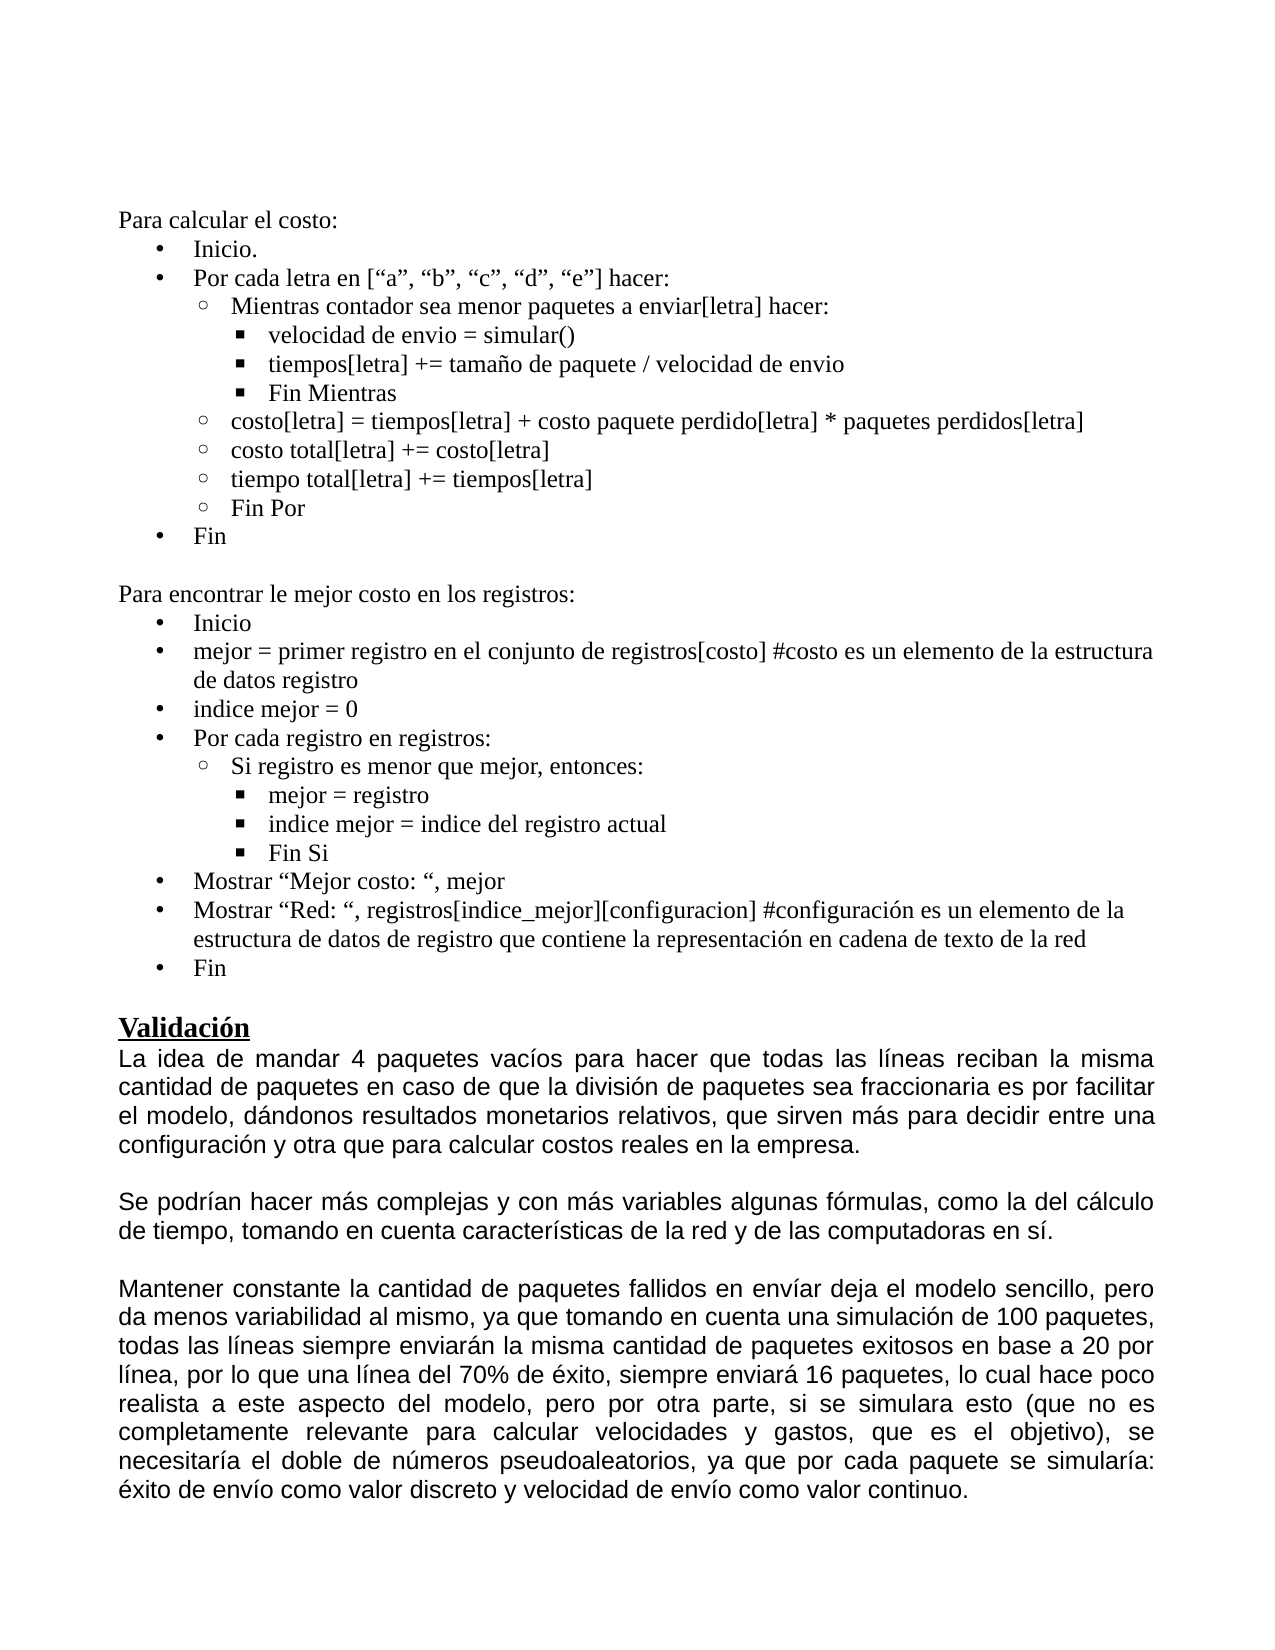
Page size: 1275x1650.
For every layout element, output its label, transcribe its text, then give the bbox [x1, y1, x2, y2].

list costo total[letra] += costo[letra] [193, 435, 1157, 464]
list indice mejor = indice del registro actual [231, 809, 1157, 838]
text Mantener constante la cantidad de paquetes fallidos en envíar deja el modelo sencillo, pero da menos variabilidad al mismo, ya que tomando en cuenta una simulación de 100 paquetes, todas las líneas siempre enviarán la misma cantidad de paquetes exitosos en base a 20 por línea, por lo que una línea del 70% de éxito, siempre enviará 16 paquetes, lo cual hace poco realista a este aspecto del modelo, pero por otra parte, si se simulara esto (que no es completamente relevante para calcular velocidades y gastos, que es el objetivo), se necesitaría el doble de números pseudoaleatorios, ya que por cada paquete se simularía: éxito de envío como valor discreto y velocidad de envío como valor continuo. [118, 1274, 1157, 1504]
text Se podrían hacer más complejas y con más variables algunas fórmulas, como la del cálculo de tiempo, tomando en cuenta características de la red y de las computadoras en sí. [118, 1187, 1157, 1245]
list Fin Si [231, 838, 1157, 866]
list tiempo total[letra] += tiempos[letra] [193, 464, 1157, 493]
text La idea de mandar 4 paquetes vacíos para hacer que todas las líneas reciban la misma cantidad de paquetes en caso de que la división de paquetes sea fraccionaria es por facilitar el modelo, dándonos resultados monetarios relativos, que sirven más para decidir entre una configuración y otra que para calcular costos reales en la empresa. [118, 1044, 1157, 1159]
text Para calcular el costo: [118, 205, 1157, 234]
list velocidad de envio = simular() [231, 320, 1157, 349]
list tiempos[letra] += tamaño de paquete / velocidad de envio [231, 349, 1157, 378]
list Fin Mientras [231, 378, 1157, 406]
list Inicio [156, 608, 1157, 636]
list Mientras contador sea menor paquetes a enviar[letra] hacer: [193, 291, 1157, 320]
list Por cada letra en [“a”, “b”, “c”, “d”, “e”] hacer: [156, 263, 1157, 291]
text Para encontrar le mejor costo en los registros: [118, 579, 1157, 608]
list Fin Por [193, 493, 1157, 521]
list mejor = registro [231, 780, 1157, 809]
list Mostrar “Red: “, registros[indice_mejor][configuracion] #configuración es un elemento de la estructura de datos de registro que contiene la representación en cadena de texto de la red [156, 895, 1157, 953]
text Validación [118, 1010, 1157, 1044]
list Si registro es menor que mejor, entonces: [193, 751, 1157, 780]
list mejor = primer registro en el conjunto de registros[costo] #costo es un elemento de la estructura de datos registro [156, 636, 1157, 694]
list Por cada registro en registros: [156, 723, 1157, 751]
list Inicio. [156, 234, 1157, 263]
list Fin [156, 521, 1157, 550]
list costo[letra] = tiempos[letra] + costo paquete perdido[letra] * paquetes perdidos[letra] [193, 406, 1157, 435]
list Fin [156, 953, 1157, 981]
list indice mejor = 0 [156, 694, 1157, 723]
list Mostrar “Mejor costo: “, mejor [156, 866, 1157, 895]
